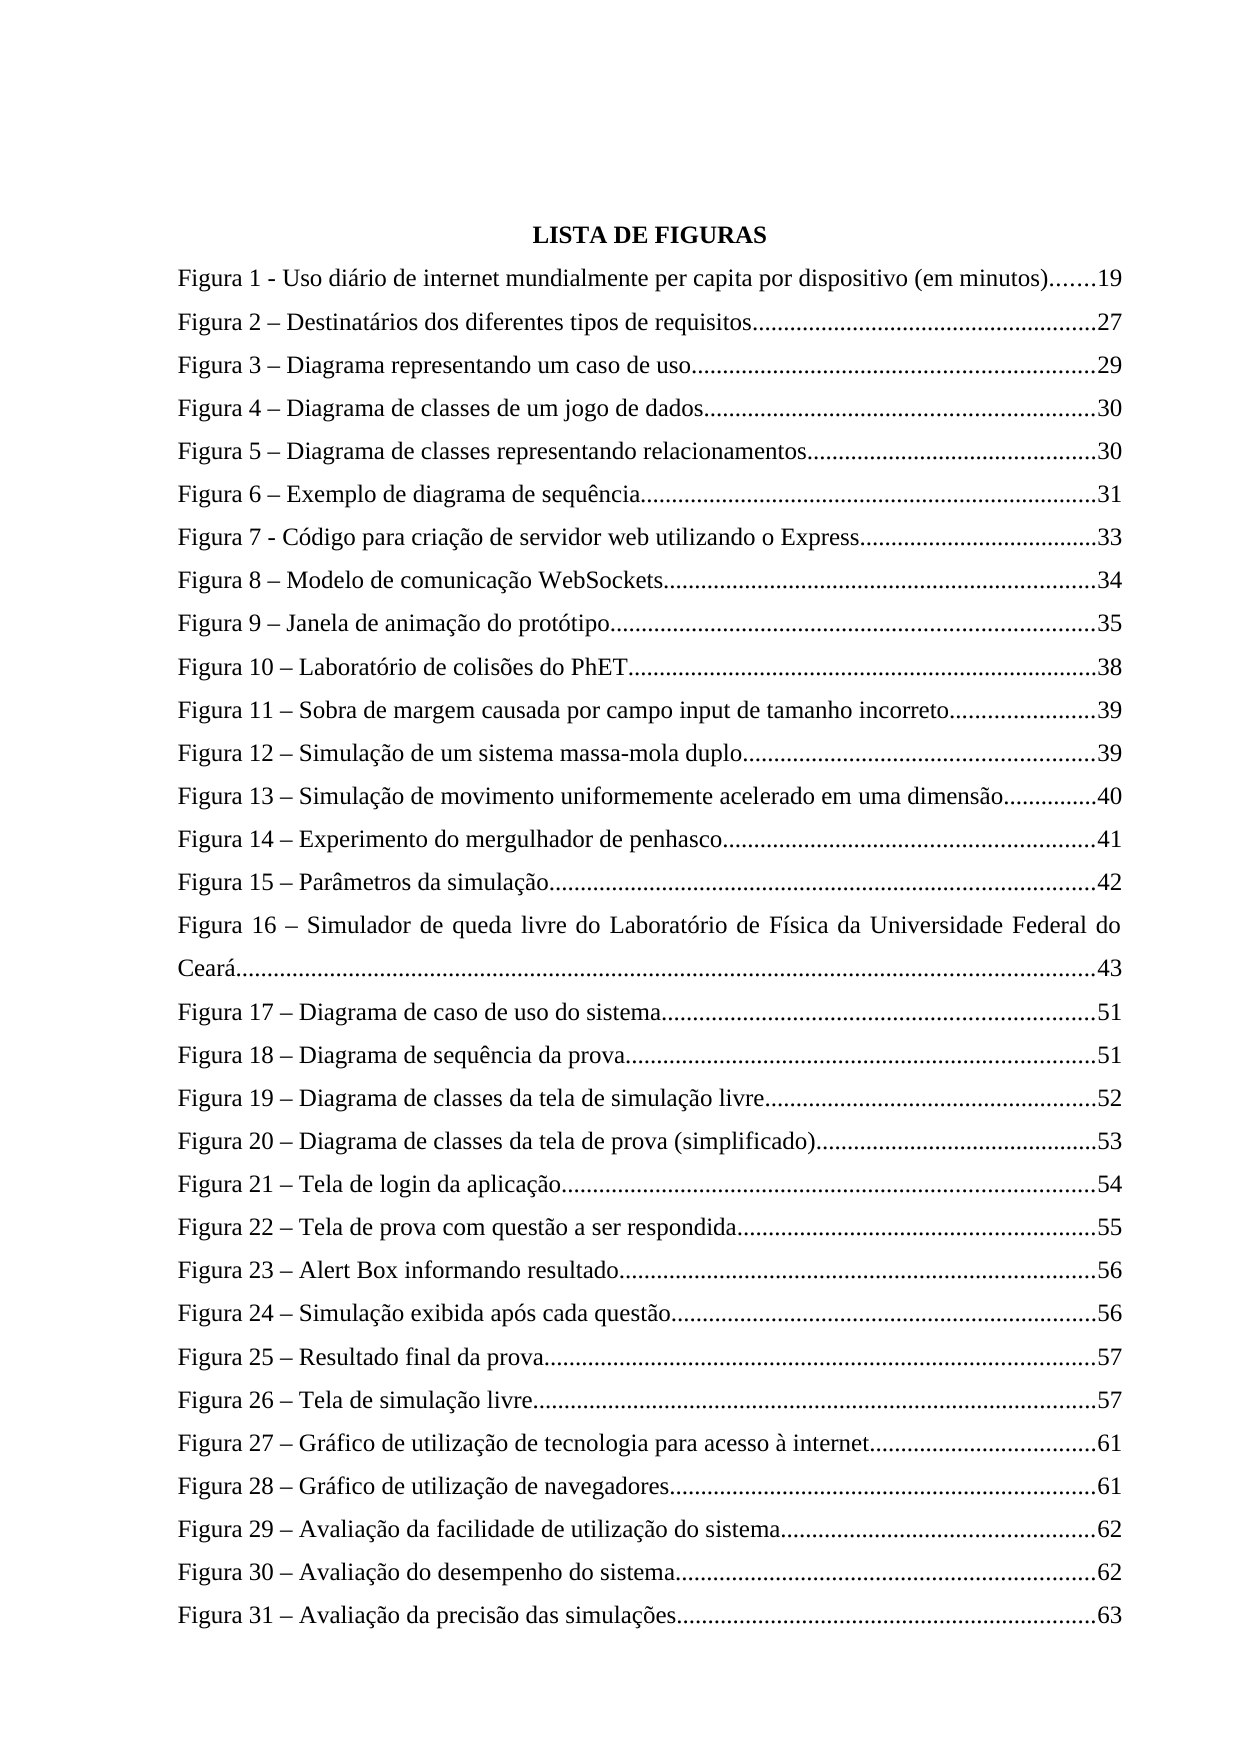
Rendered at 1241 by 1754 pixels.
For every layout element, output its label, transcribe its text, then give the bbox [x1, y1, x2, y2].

text Figura 12 – Simulação de um sistema massa-mola duplo 39 [0, 738, 1240, 767]
text Figura 17 – Diagrama de caso de uso do sistema 51 [0, 997, 1240, 1025]
text Figura 4 – Diagrama de classes de um jogo de dados 30 [0, 393, 1240, 422]
text Figura 14 – Experimento do mergulhador de penhasco 41 [0, 824, 1240, 853]
text Figura 21 – Tela de login da aplicação 54 [0, 1169, 1240, 1198]
text Figura 13 – Simulação de movimento uniformemente acelerado em uma dimensão 40 [0, 781, 1240, 810]
text Figura 26 – Tela de simulação livre 57 [0, 1385, 1240, 1413]
text Figura 24 – Simulação exibida após cada questão 56 [0, 1298, 1240, 1327]
text Figura 2 – Destinatários dos diferentes tipos de requisitos 27 [0, 307, 1240, 335]
text Figura 29 – Avaliação da facilidade de utilização do sistema. 62 [0, 1514, 1240, 1543]
text Figura 23 – Alert Box informando resultado 56 [0, 1255, 1240, 1284]
text Figura 15 – Parâmetros da simulação 42 [0, 867, 1240, 896]
text Figura 10 – Laboratório de colisões do PhET 38 [0, 652, 1240, 680]
text Figura 19 – Diagrama de classes da tela de simulação livre 52 [0, 1083, 1240, 1112]
text Figura 8 – Modelo de comunicação WebSockets 34 [0, 565, 1240, 594]
text Figura 6 – Exemplo de diagrama de sequência 31 [0, 479, 1240, 508]
text Figura 22 – Tela de prova com questão a ser respondida 55 [0, 1212, 1240, 1241]
text Figura 3 – Diagrama representando um caso de uso 29 [0, 350, 1240, 378]
text Figura 11 – Sobra de margem causada por campo input de tamanho incorreto 39 [0, 695, 1240, 723]
text Figura 5 – Diagrama de classes representando relacionamentos 30 [0, 436, 1240, 465]
text Figura 1 - Uso diário de internet mundialmente per capita por dispositivo (em minutos) 19 [177, 263, 1122, 292]
text Figura 27 – Gráfico de utilização de tecnologia para acesso à internet. 61 [0, 1428, 1240, 1457]
text Figura 16 – Simulador de queda livre do Laboratório de Física da Universidade Federal do Ceará 43 [0, 910, 1240, 982]
subtitle LISTA DE FIGURAS [0, 220, 1240, 249]
text Figura 30 – Avaliação do desempenho do sistema. 62 [0, 1557, 1240, 1586]
text Figura 28 – Gráfico de utilização de navegadores. 61 [0, 1471, 1240, 1500]
text Figura 7 - Código para criação de servidor web utilizando o Express 33 [0, 522, 1240, 551]
text Figura 18 – Diagrama de sequência da prova 51 [0, 1040, 1240, 1068]
text Figura 9 – Janela de animação do protótipo 35 [0, 608, 1240, 637]
text Figura 25 – Resultado final da prova 57 [0, 1342, 1240, 1370]
text Figura 20 – Diagrama de classes da tela de prova (simplificado) 53 [0, 1126, 1240, 1155]
text Figura 31 – Avaliação da precisão das simulações 63 [0, 1600, 1240, 1629]
